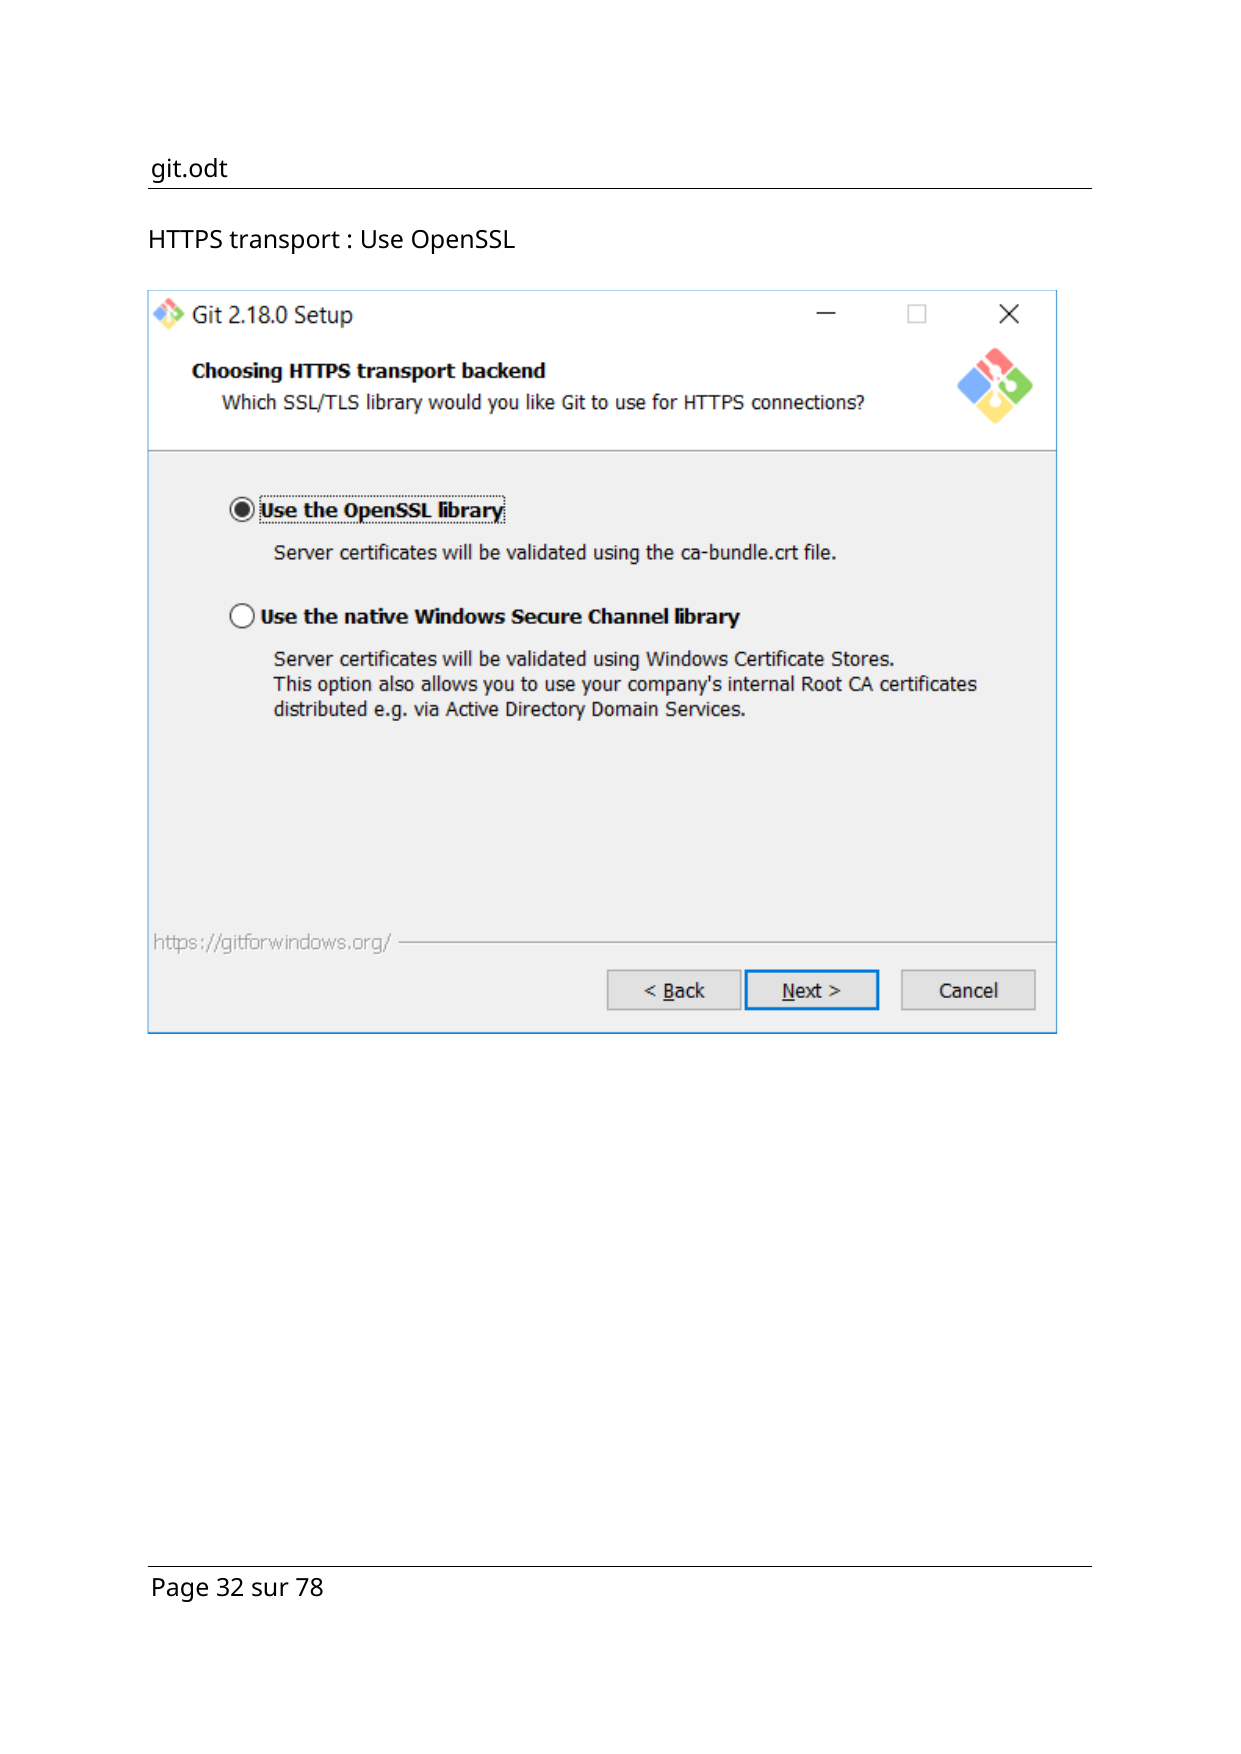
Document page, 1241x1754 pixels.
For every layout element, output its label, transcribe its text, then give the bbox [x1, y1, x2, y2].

text HTTPS transport : Use OpenSSL [148, 222, 1092, 256]
picture [147, 290, 1058, 1034]
